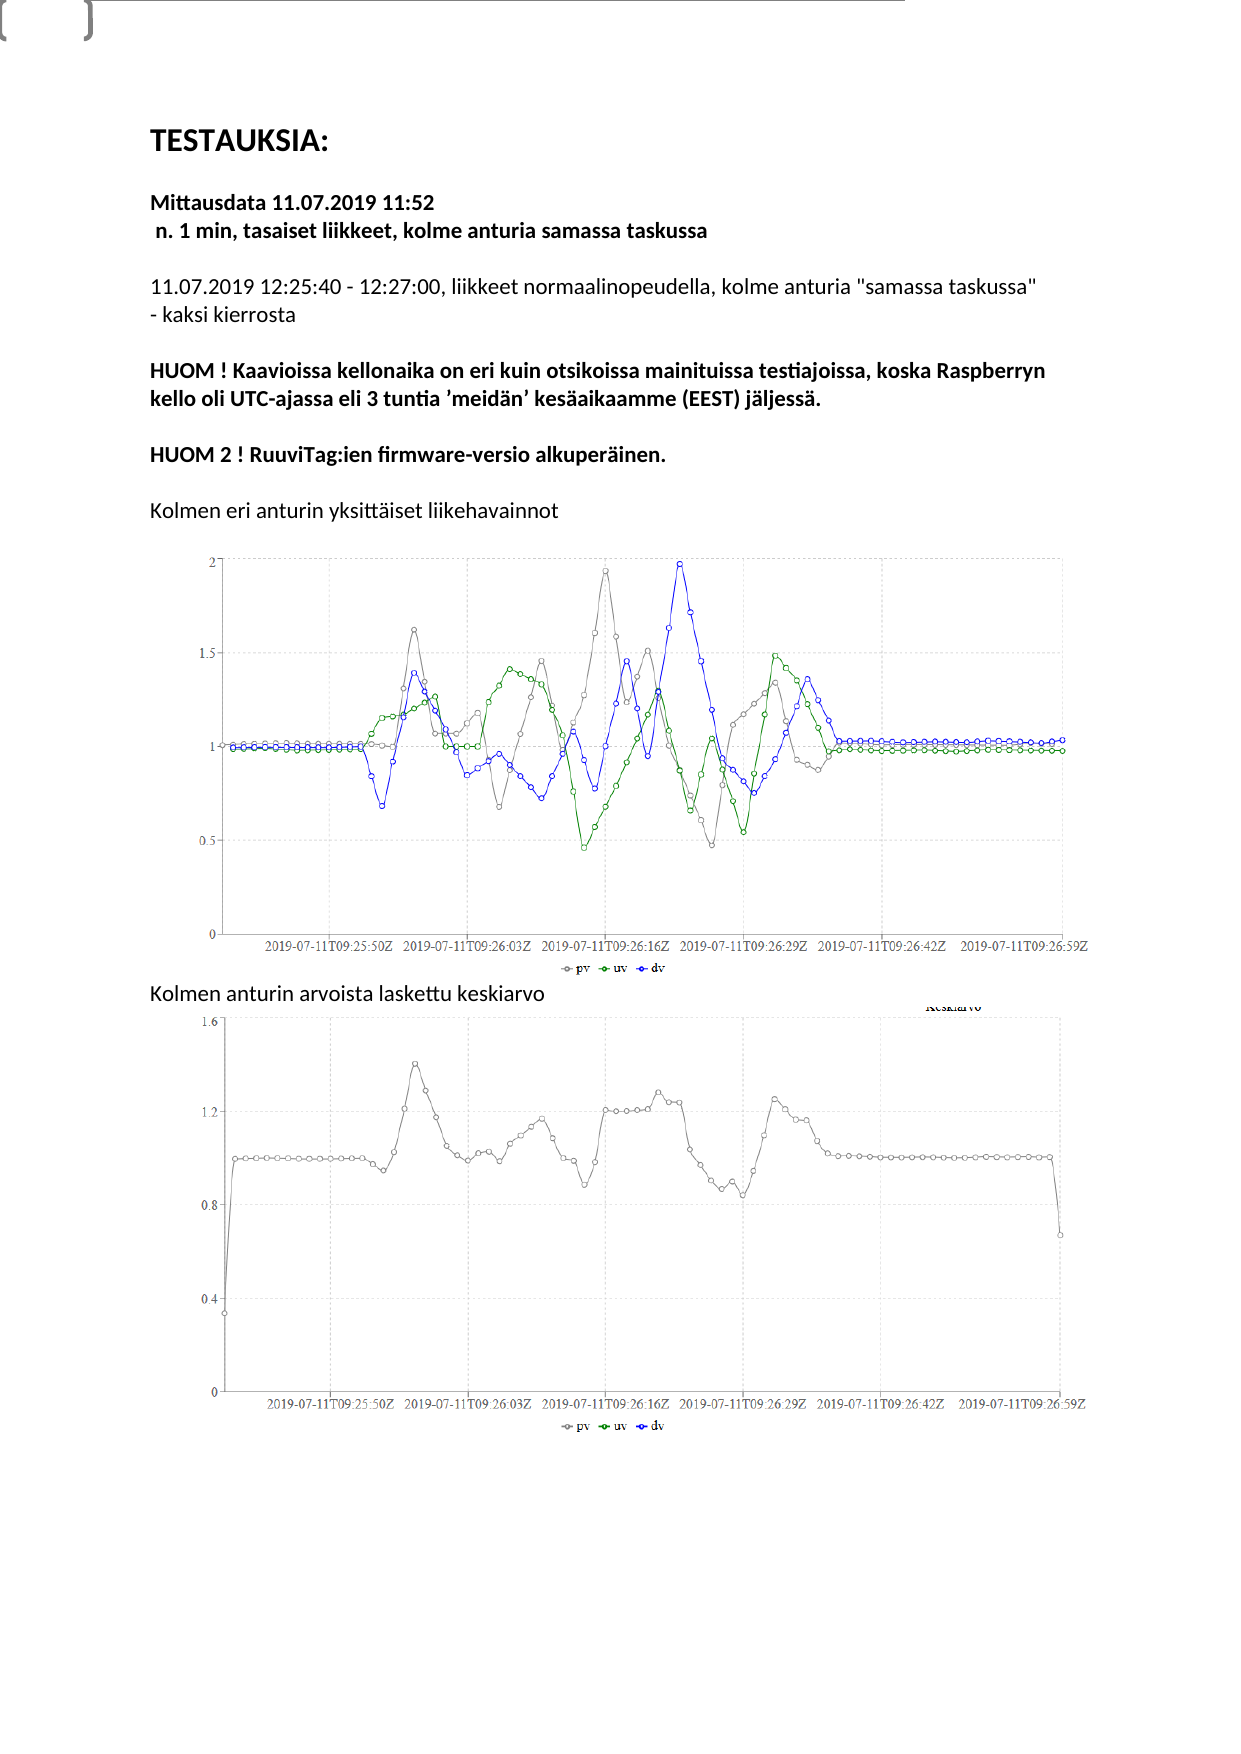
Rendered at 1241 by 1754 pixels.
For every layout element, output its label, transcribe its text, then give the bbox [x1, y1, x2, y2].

text Mittausdata 11.07.2019 11:52 [150, 188, 1090, 216]
text HUOM 2 ! RuuviTag:ien firmware-versio alkuperäinen. [150, 440, 1090, 468]
text TESTAUKSIA: [150, 119, 1090, 160]
text n. 1 min, tasaiset liikkeet, kolme anturia samassa taskussa [150, 216, 1090, 244]
text Kolmen eri anturin yksittäiset liikehavainnot [150, 496, 1090, 524]
text Kolmen anturin arvoista laskettu keskiarvo [150, 980, 1090, 1007]
text - kaksi kierrosta [150, 300, 1090, 328]
text 11.07.2019 12:25:40 - 12:27:00, liikkeet normaalinopeudella, kolme anturia "samassa taskussa" [150, 272, 1090, 300]
text HUOM ! Kaavioissa kellonaika on eri kuin otsikoissa mainituissa testiajoissa, koska Raspberryn kello oli UTC-ajassa eli 3 tuntia ’meidän’ kesäaikaamme (EEST) jäljessä. [150, 356, 1090, 412]
